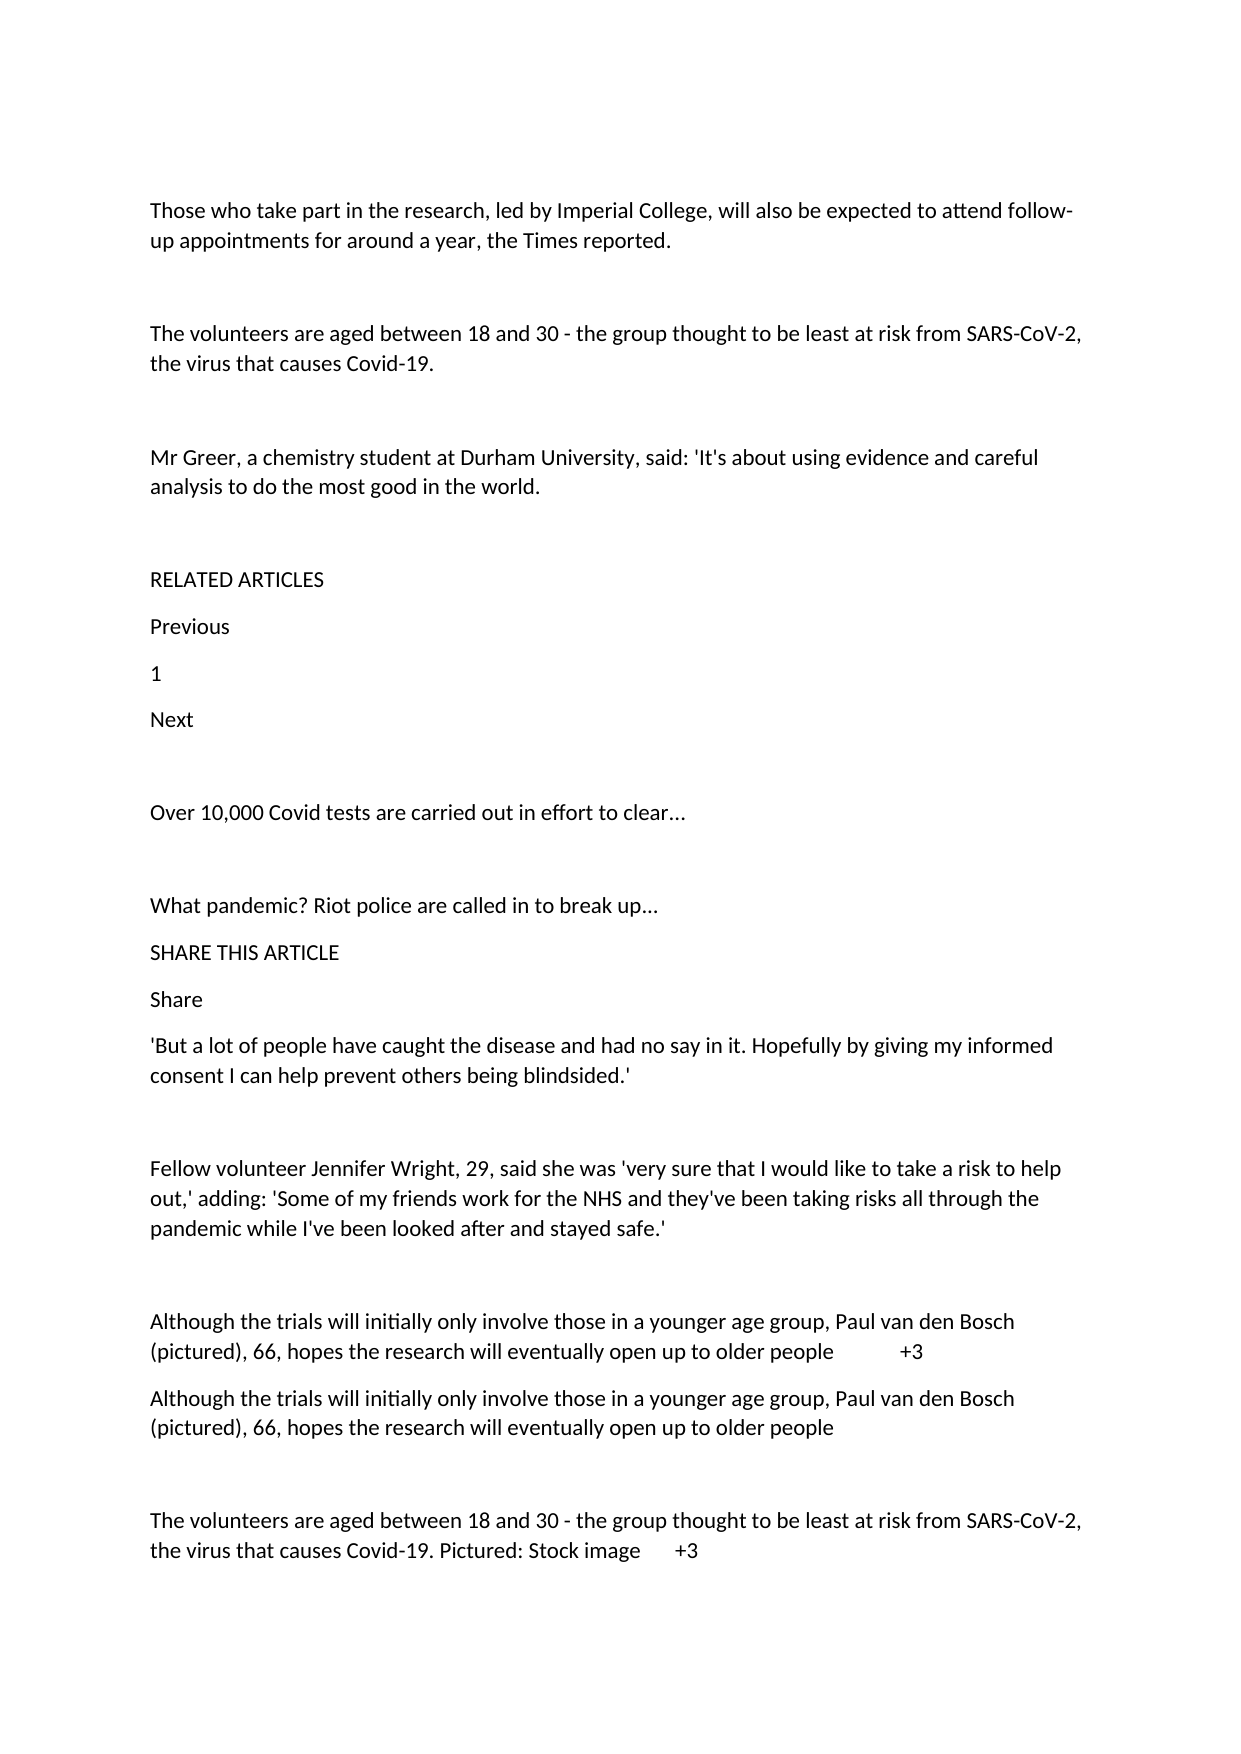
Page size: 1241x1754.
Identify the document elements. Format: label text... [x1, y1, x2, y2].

text Although the trials will initially only involve those in a younger age group, Paul van den Bosch (pictured), 66, hopes the research will eventually open up to older people +3 [150, 1307, 1090, 1365]
text Although the trials will initially only involve those in a younger age group, Paul van den Bosch (pictured), 66, hopes the research will eventually open up to older people [150, 1384, 1090, 1442]
text Next [150, 705, 1090, 733]
text Previous [150, 612, 1090, 640]
text 'But a lot of people have caught the disease and had no say in it. Hopefully by giving my informed consent I can help prevent others being blindsided.' [150, 1031, 1090, 1089]
text Share [150, 985, 1090, 1013]
text Mr Greer, a chemistry student at Durham University, said: 'It's about using evidence and careful analysis to do the most good in the world. [150, 443, 1090, 501]
text Fellow volunteer Jennifer Wright, 29, said she was 'very sure that I would like to take a risk to help out,' adding: 'Some of my friends work for the NHS and they've been taking risks all through the pandemic while I've been looked after and stayed safe.' [150, 1154, 1090, 1242]
text RELATED ARTICLES [150, 566, 1090, 594]
text Over 10,000 Covid tests are carried out in effort to clear... [150, 798, 1090, 826]
text 1 [150, 659, 1090, 687]
text What pandemic? Riot police are called in to break up... [150, 892, 1090, 919]
text SHARE THIS ARTICLE [150, 938, 1090, 966]
text Those who take part in the research, led by Imperial College, will also be expected to attend follow-up appointments for around a year, the Times reported. [150, 197, 1090, 254]
text The volunteers are aged between 18 and 30 - the group thought to be least at risk from SARS-CoV-2, the virus that causes Covid-19. [150, 319, 1090, 377]
text The volunteers are aged between 18 and 30 - the group thought to be least at risk from SARS-CoV-2, the virus that causes Covid-19. Pictured: Stock image +3 [150, 1507, 1090, 1564]
